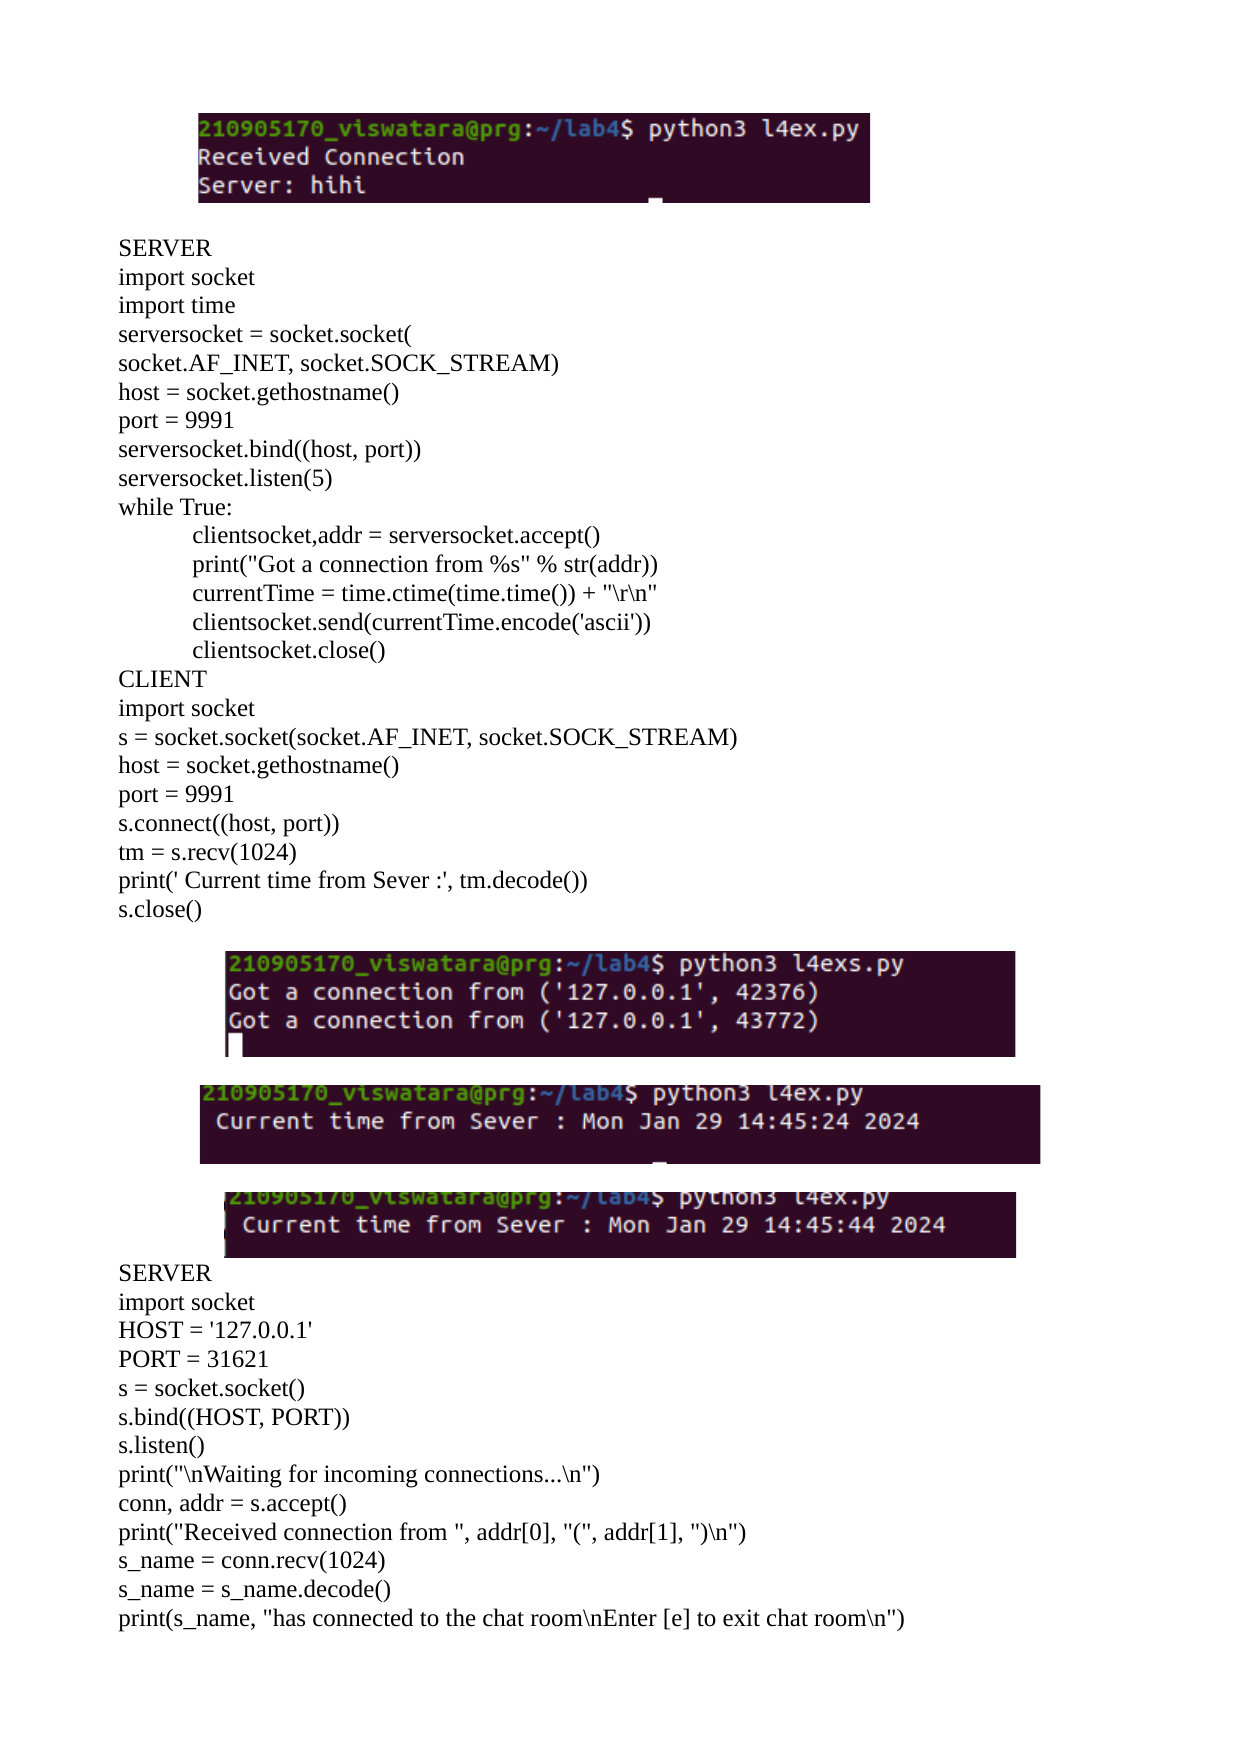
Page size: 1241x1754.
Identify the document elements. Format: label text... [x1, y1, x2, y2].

picture [198, 113, 870, 203]
text s_name = conn.recv(1024) [118, 1545, 1122, 1574]
text while True: [118, 492, 1122, 521]
text import socket [118, 262, 1122, 291]
picture [224, 951, 1016, 1057]
text SERVER [118, 1192, 1122, 1287]
text print(s_name, "has connected to the chat room\nEnter [e] to exit chat room\n") [118, 1603, 1122, 1632]
text import time [118, 291, 1122, 319]
picture [199, 1085, 1041, 1164]
text currentTime = time.ctime(time.time()) + "\r\n" [118, 578, 1122, 607]
text SERVER [118, 233, 1122, 262]
text s.listen() [118, 1430, 1122, 1459]
text s.connect((host, port)) [118, 808, 1122, 837]
text port = 9991 [118, 406, 1122, 434]
text s.close() [118, 894, 1122, 923]
text clientsocket.close() [118, 636, 1122, 664]
text print(' Current time from Sever :', tm.decode()) [118, 866, 1122, 894]
text clientsocket.send(currentTime.encode('ascii')) [118, 607, 1122, 636]
text import socket [118, 1287, 1122, 1315]
text serversocket.bind((host, port)) [118, 434, 1122, 463]
text s.bind((HOST, PORT)) [118, 1402, 1122, 1430]
text PORT = 31621 [118, 1344, 1122, 1373]
text print("\nWaiting for incoming connections...\n") [118, 1459, 1122, 1488]
text host = socket.gethostname() [118, 751, 1122, 779]
text import socket [118, 693, 1122, 722]
text CLIENT [118, 664, 1122, 693]
text print("Received connection from ", addr[0], "(", addr[1], ")\n") [118, 1517, 1122, 1545]
text s = socket.socket(socket.AF_INET, socket.SOCK_STREAM) [118, 722, 1122, 751]
text socket.AF_INET, socket.SOCK_STREAM) [118, 348, 1122, 377]
text serversocket = socket.socket( [118, 319, 1122, 348]
text s = socket.socket() [118, 1373, 1122, 1402]
text port = 9991 [118, 779, 1122, 808]
text tm = s.recv(1024) [118, 837, 1122, 866]
text host = socket.gethostname() [118, 377, 1122, 406]
text conn, addr = s.accept() [118, 1488, 1122, 1517]
text s_name = s_name.decode() [118, 1574, 1122, 1603]
text clientsocket,addr = serversocket.accept() [118, 521, 1122, 549]
text print("Got a connection from %s" % str(addr)) [118, 549, 1122, 578]
text HOST = '127.0.0.1' [118, 1315, 1122, 1344]
text serversocket.listen(5) [118, 463, 1122, 492]
picture [224, 1192, 1017, 1258]
